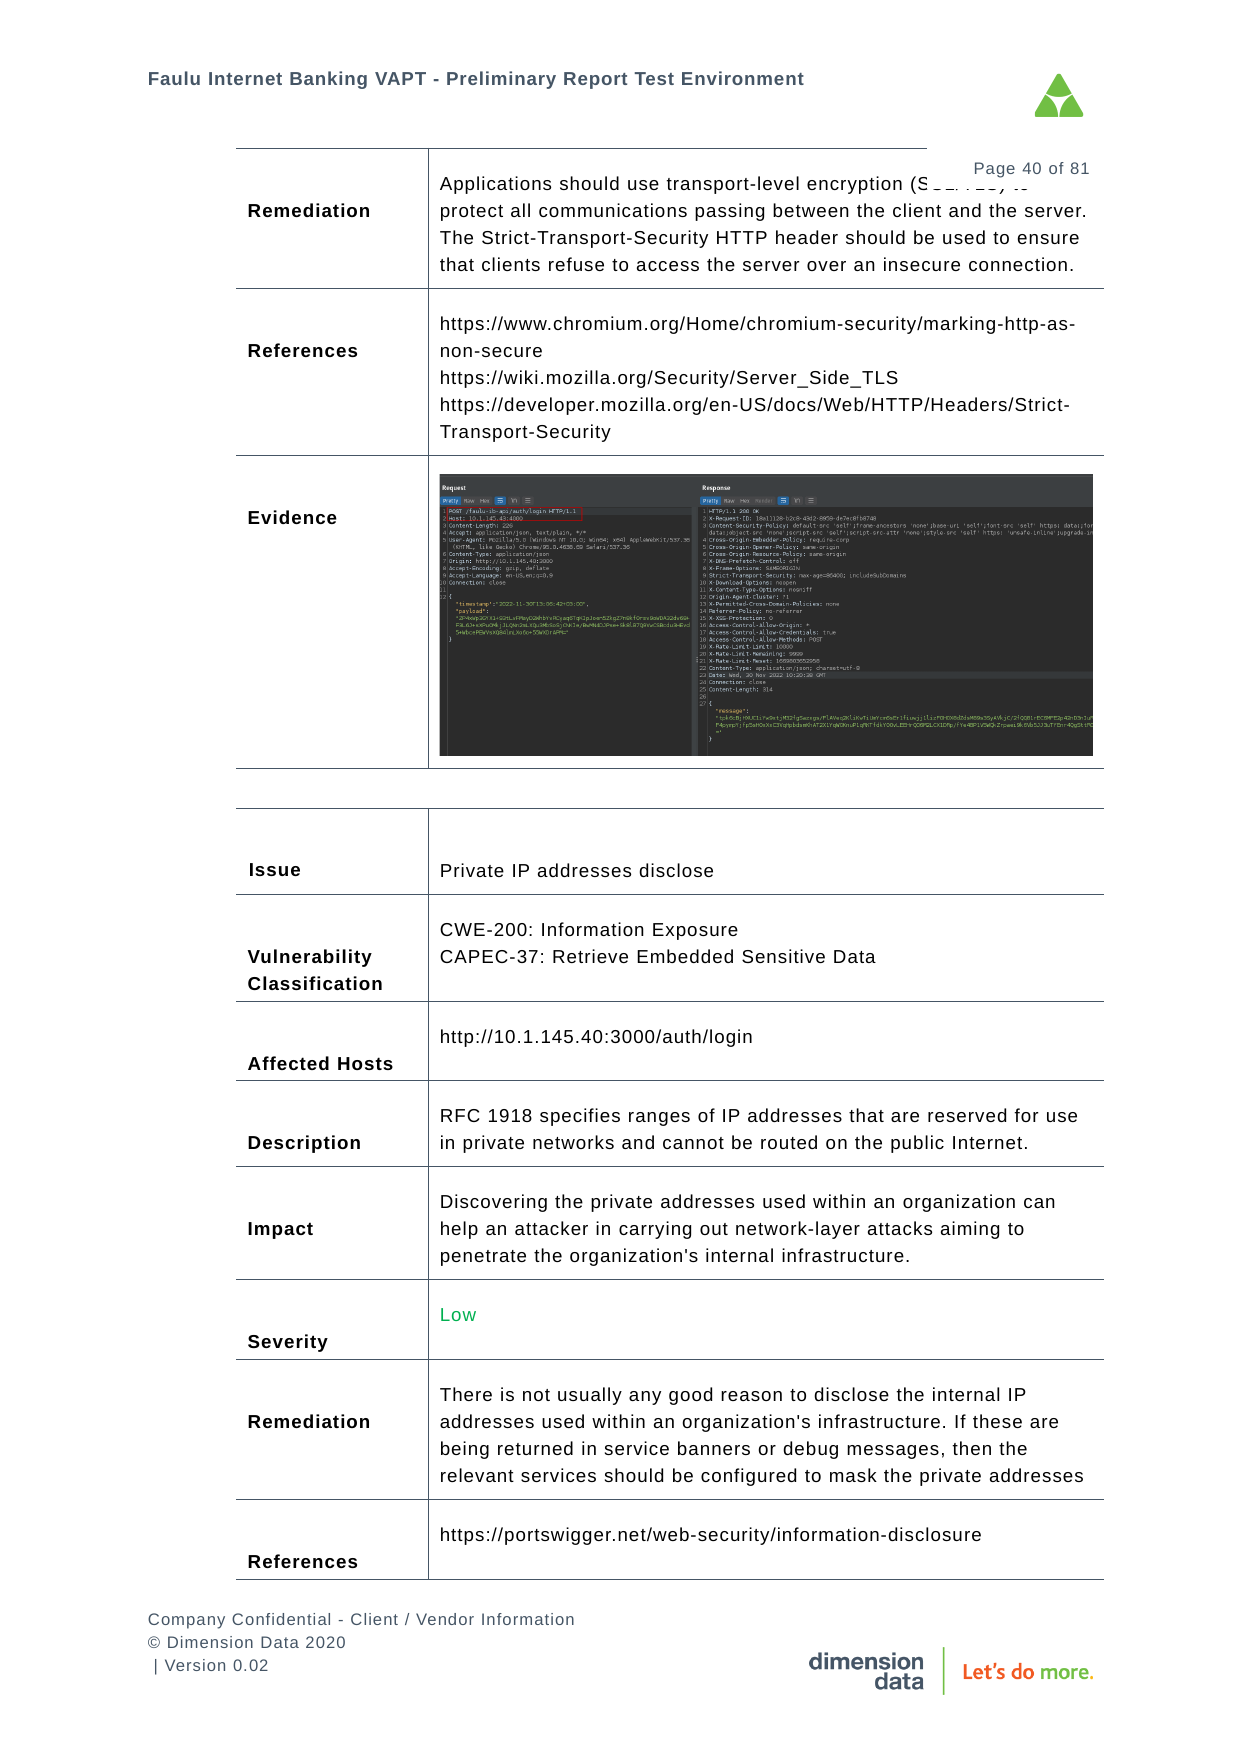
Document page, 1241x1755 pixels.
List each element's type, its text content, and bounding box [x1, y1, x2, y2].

table_cell CWE-200: Information Exposure CAPEC-37: Retrieve Embedded Sensitive Data [429, 895, 1104, 1001]
table_cell References [236, 289, 428, 455]
table_cell Evidence [236, 456, 428, 768]
table_cell [236, 769, 1104, 808]
table_cell Impact [236, 1167, 428, 1279]
table_cell http://10.1.145.40:3000/auth/login [429, 1002, 1104, 1080]
table_cell Description [236, 1081, 428, 1166]
table_cell Severity [236, 1280, 428, 1359]
table_cell Low [429, 1280, 1104, 1359]
table_cell Vulnerability Classification [236, 895, 428, 1001]
table_cell https://portswigger.net/web-security/information-disclosure [429, 1500, 1104, 1579]
table_cell Applications should use transport-level encryption (SSL/TLS) to protect all communications passing between the client and the server. The Strict-Transport-Security HTTP header should be used to ensure that clients refuse to access the server over an insecure connection. [429, 149, 1104, 288]
table_cell Affected Hosts [236, 1002, 428, 1080]
table_cell Private IP addresses disclose [429, 809, 1104, 894]
table_cell Remediation [236, 149, 428, 288]
table_cell ﻿Issue [236, 809, 428, 894]
table_cell References [236, 1500, 428, 1579]
table_cell https://www.chromium.org/Home/chromium-security/marking-http-as-non-secure https://wiki.mozilla.org/Security/Server_Side_TLS https://developer.mozilla.org/en-US/docs/Web/HTTP/Headers/Strict-Transport-Security [429, 289, 1104, 455]
table_cell There is not usually any good reason to disclose the internal IP addresses used within an organization's infrastructure. If these are being returned in service banners or debug messages, then the relevant services should be configured to mask the private addresses [429, 1360, 1104, 1499]
table_cell [429, 456, 1104, 768]
table_cell Discovering the private addresses used within an organization can help an attacker in carrying out network-layer attacks aiming to penetrate the organization's internal infrastructure. [429, 1167, 1104, 1279]
table_cell RFC 1918 specifies ranges of IP addresses that are reserved for use in private networks and cannot be routed on the public Internet. [429, 1081, 1104, 1166]
table_cell Remediation [236, 1360, 428, 1499]
